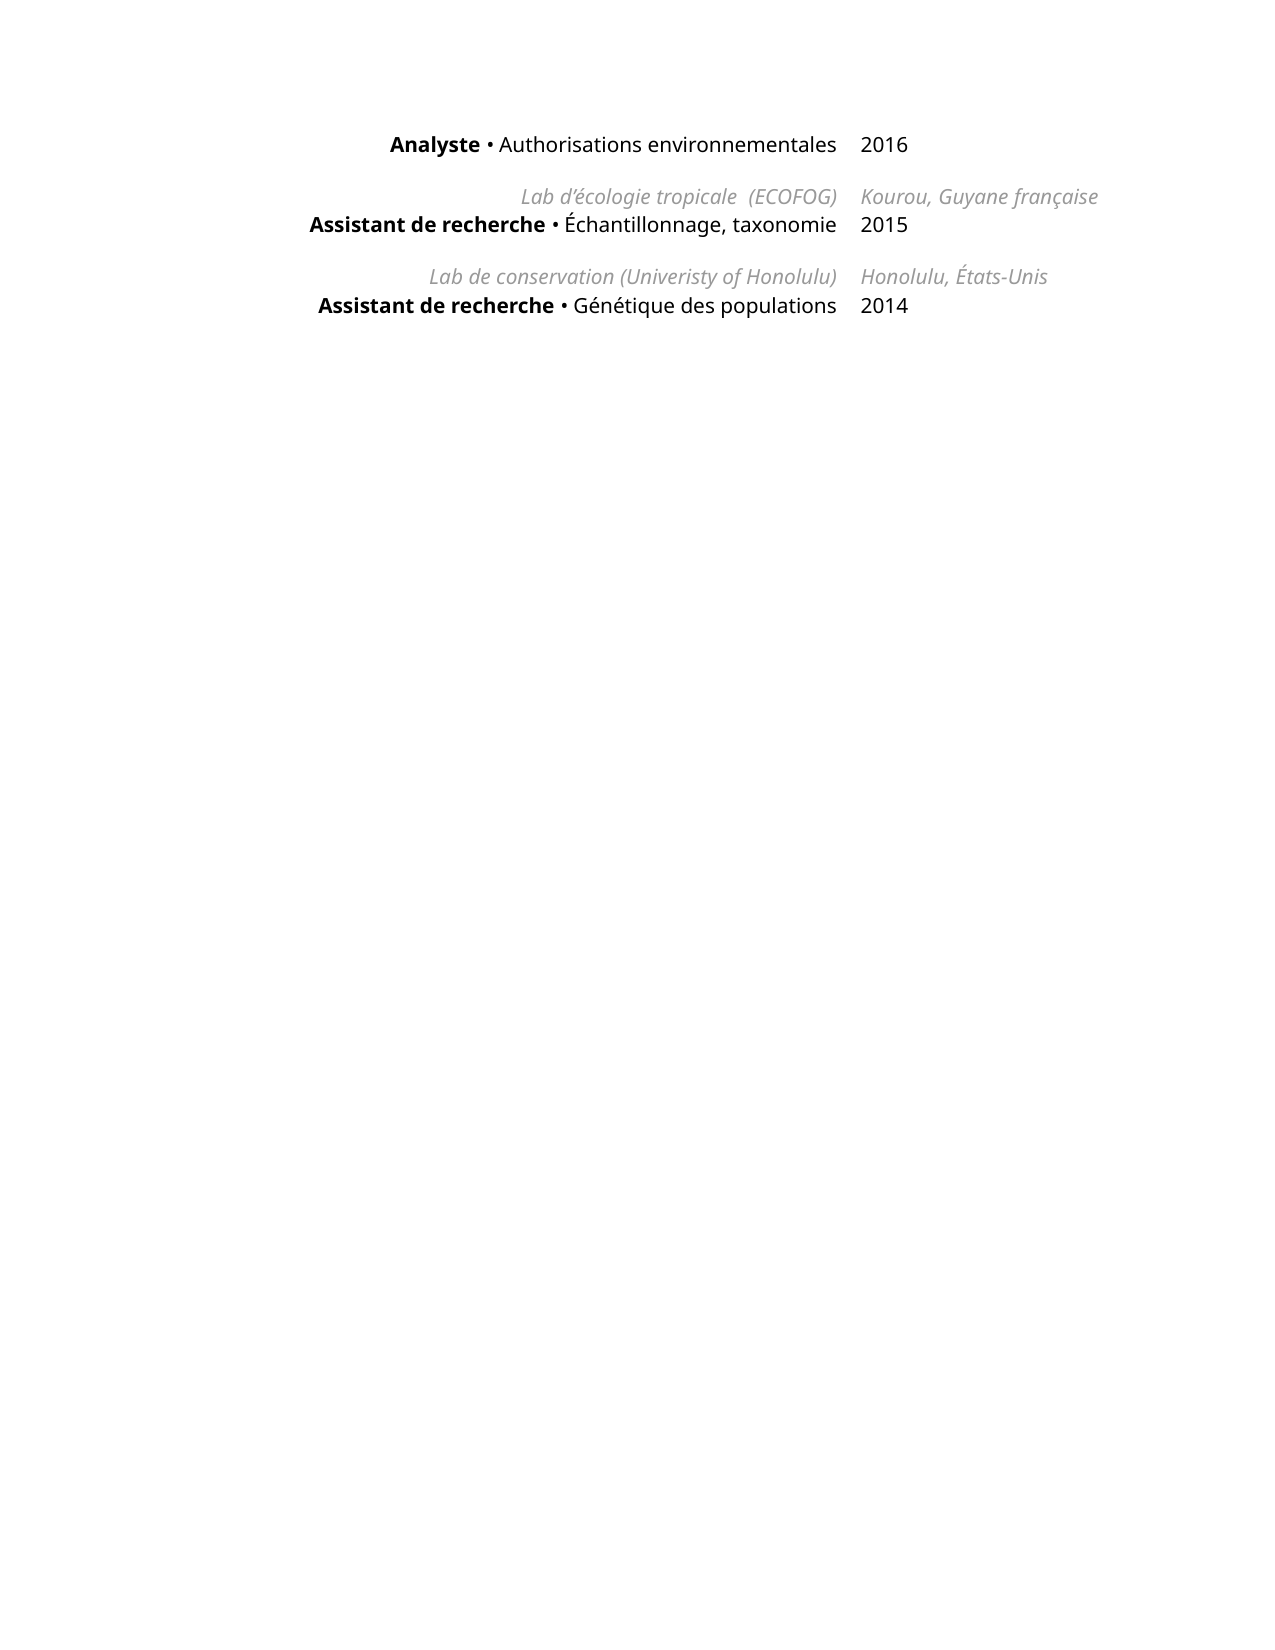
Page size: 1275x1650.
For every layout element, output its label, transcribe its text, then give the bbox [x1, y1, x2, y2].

table_cell Kourou, Guyane française 2015 [849, 170, 1243, 251]
table_cell 2016 [849, 118, 1243, 170]
table_cell Analyste • Authorisations environnementales [51, 118, 849, 170]
table_cell Lab de conservation (Univeristy of Honolulu) Assistant de recherche • Génétique des populations [51, 251, 849, 331]
table_cell Lab d’écologie tropicale (ECOFOG) Assistant de recherche • Échantillonnage, taxonomie [51, 170, 849, 251]
table_cell Honolulu, États-Unis 2014 [849, 251, 1243, 331]
